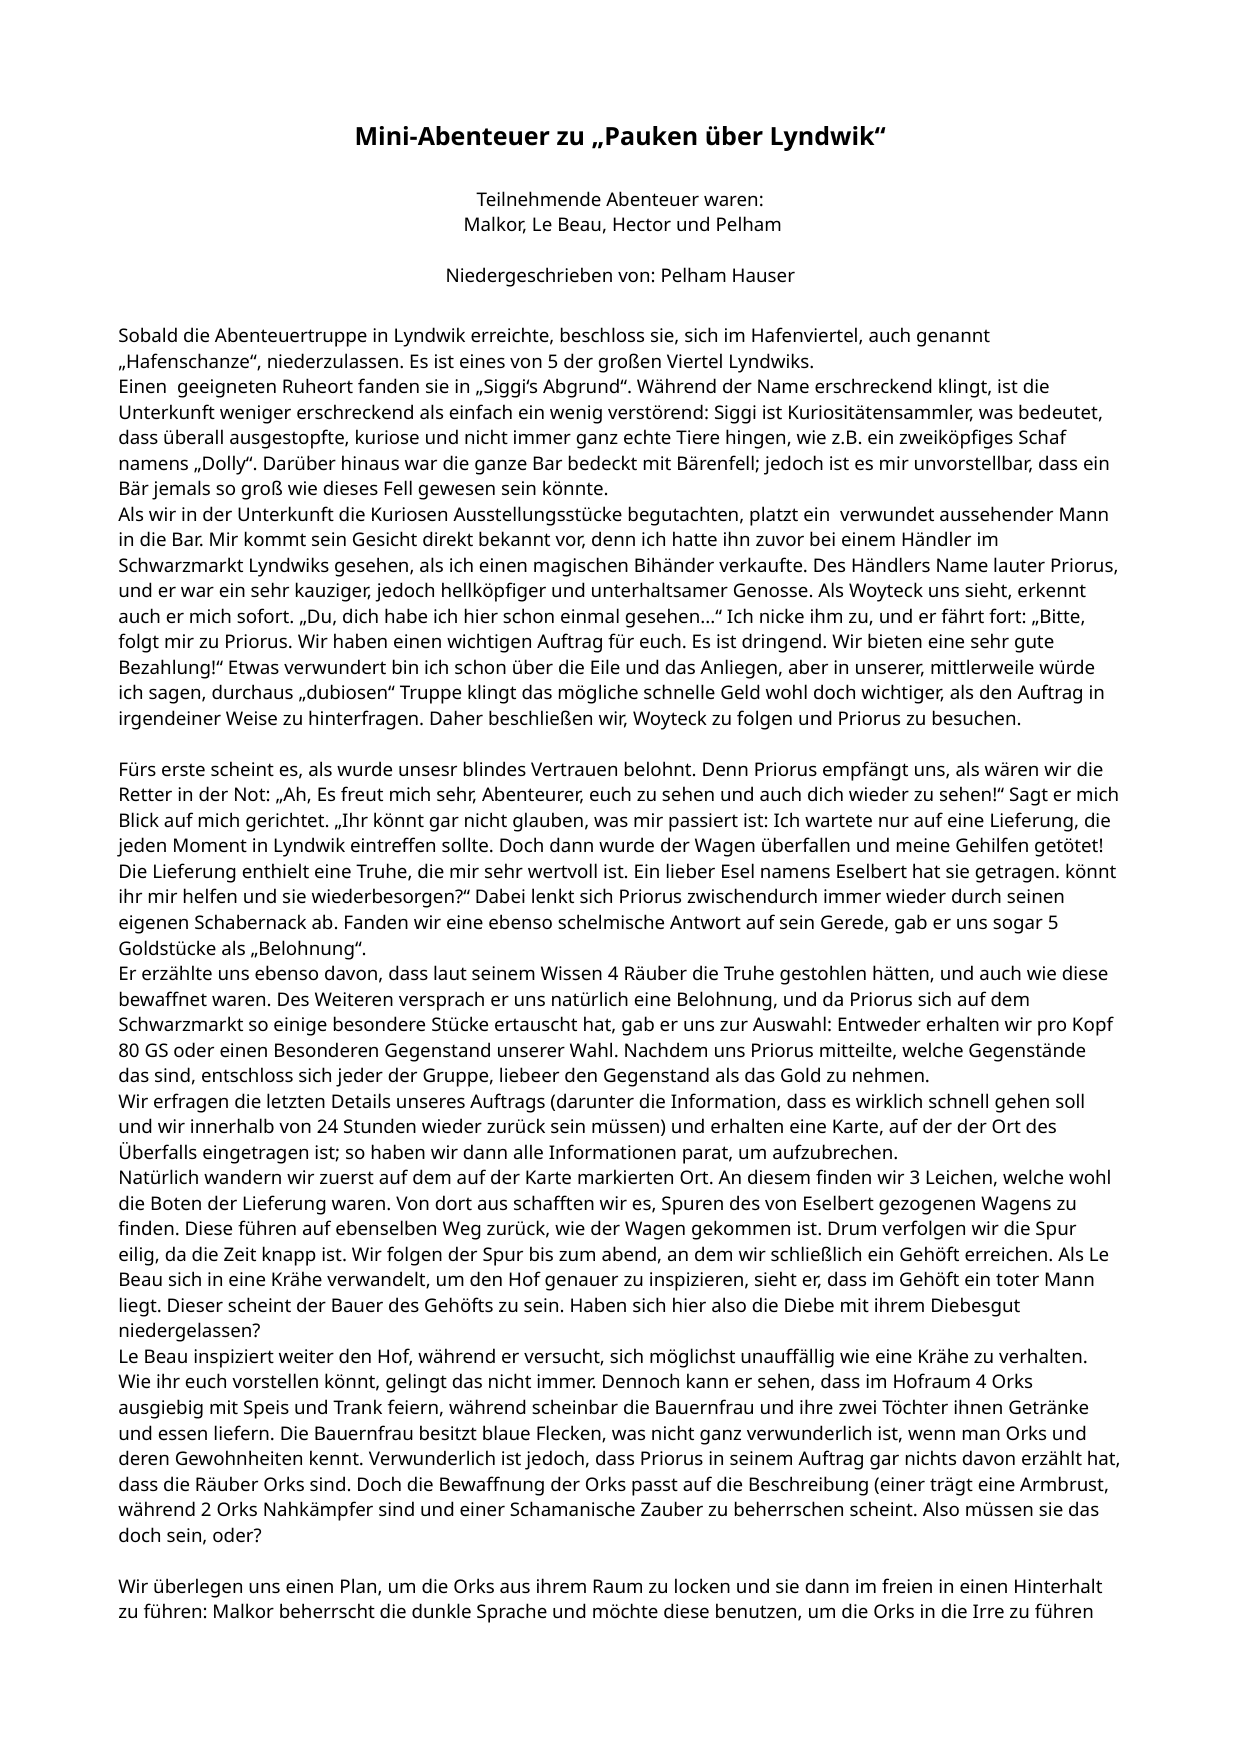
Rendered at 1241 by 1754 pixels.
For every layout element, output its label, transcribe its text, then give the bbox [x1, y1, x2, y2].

text Natürlich wandern wir zuerst auf dem auf der Karte markierten Ort. An diesem finden wir 3 Leichen, welche wohl die Boten der Lieferung waren. Von dort aus schafften wir es, Spuren des von Eselbert gezogenen Wagens zu finden. Diese führen auf ebenselben Weg zurück, wie der Wagen gekommen ist. Drum verfolgen wir die Spur eilig, da die Zeit knapp ist. Wir folgen der Spur bis zum abend, an dem wir schließlich ein Gehöft erreichen. Als Le Beau sich in eine Krähe verwandelt, um den Hof genauer zu inspizieren, sieht er, dass im Gehöft ein toter Mann liegt. Dieser scheint der Bauer des Gehöfts zu sein. Haben sich hier also die Diebe mit ihrem Diebesgut niedergelassen? [118, 1164, 1122, 1343]
text Mini-Abenteuer zu „Pauken über Lyndwik“ [118, 118, 1122, 152]
text Als wir in der Unterkunft die Kuriosen Ausstellungsstücke begutachten, platzt ein verwundet aussehender Mann in die Bar. Mir kommt sein Gesicht direkt bekannt vor, denn ich hatte ihn zuvor bei einem Händler im Schwarzmarkt Lyndwiks gesehen, als ich einen magischen Bihänder verkaufte. Des Händlers Name lauter Priorus, und er war ein sehr kauziger, jedoch hellköpfiger und unterhaltsamer Genosse. Als Woyteck uns sieht, erkennt auch er mich sofort. „Du, dich habe ich hier schon einmal gesehen...“ Ich nicke ihm zu, und er fährt fort: „Bitte, folgt mir zu Priorus. Wir haben einen wichtigen Auftrag für euch. Es ist dringend. Wir bieten eine sehr gute Bezahlung!“ Etwas verwundert bin ich schon über die Eile und das Anliegen, aber in unserer, mittlerweile würde ich sagen, durchaus „dubiosen“ Truppe klingt das mögliche schnelle Geld wohl doch wichtiger, als den Auftrag in irgendeiner Weise zu hinterfragen. Daher beschließen wir, Woyteck zu folgen und Priorus zu besuchen. [118, 501, 1122, 731]
text Wir überlegen uns einen Plan, um die Orks aus ihrem Raum zu locken und sie dann im freien in einen Hinterhalt zu führen: Malkor beherrscht die dunkle Sprache und möchte diese benutzen, um die Orks in die Irre zu führen [118, 1573, 1122, 1624]
text Fürs erste scheint es, als wurde unsesr blindes Vertrauen belohnt. Denn Priorus empfängt uns, als wären wir die Retter in der Not: „Ah, Es freut mich sehr, Abenteurer, euch zu sehen und auch dich wieder zu sehen!“ Sagt er mich Blick auf mich gerichtet. „Ihr könnt gar nicht glauben, was mir passiert ist: Ich wartete nur auf eine Lieferung, die jeden Moment in Lyndwik eintreffen sollte. Doch dann wurde der Wagen überfallen und meine Gehilfen getötet! Die Lieferung enthielt eine Truhe, die mir sehr wertvoll ist. Ein lieber Esel namens Eselbert hat sie getragen. könnt ihr mir helfen und sie wiederbesorgen?“ Dabei lenkt sich Priorus zwischendurch immer wieder durch seinen eigenen Schabernack ab. Fanden wir eine ebenso schelmische Antwort auf sein Gerede, gab er uns sogar 5 Goldstücke als „Belohnung“. [118, 756, 1122, 960]
text Einen geeigneten Ruheort fanden sie in „Siggi‘s Abgrund“. Während der Name erschreckend klingt, ist die Unterkunft weniger erschreckend als einfach ein wenig verstörend: Siggi ist Kuriositätensammler, was bedeutet, dass überall ausgestopfte, kuriose und nicht immer ganz echte Tiere hingen, wie z.B. ein zweiköpfiges Schaf namens „Dolly“. Darüber hinaus war die ganze Bar bedeckt mit Bärenfell; jedoch ist es mir unvorstellbar, dass ein Bär jemals so groß wie dieses Fell gewesen sein könnte. [118, 373, 1122, 501]
text Wir erfragen die letzten Details unseres Auftrags (darunter die Information, dass es wirklich schnell gehen soll und wir innerhalb von 24 Stunden wieder zurück sein müssen) und erhalten eine Karte, auf der der Ort des Überfalls eingetragen ist; so haben wir dann alle Informationen parat, um aufzubrechen. [118, 1088, 1122, 1164]
text Le Beau inspiziert weiter den Hof, während er versucht, sich möglichst unauffällig wie eine Krähe zu verhalten. Wie ihr euch vorstellen könnt, gelingt das nicht immer. Dennoch kann er sehen, dass im Hofraum 4 Orks ausgiebig mit Speis und Trank feiern, während scheinbar die Bauernfrau und ihre zwei Töchter ihnen Getränke und essen liefern. Die Bauernfrau besitzt blaue Flecken, was nicht ganz verwunderlich ist, wenn man Orks und deren Gewohnheiten kennt. Verwunderlich ist jedoch, dass Priorus in seinem Auftrag gar nichts davon erzählt hat, dass die Räuber Orks sind. Doch die Bewaffnung der Orks passt auf die Beschreibung (einer trägt eine Armbrust, während 2 Orks Nahkämpfer sind und einer Schamanische Zauber zu beherrschen scheint. Also müssen sie das doch sein, oder? [118, 1343, 1122, 1547]
text Teilnehmende Abenteuer waren: [118, 186, 1122, 212]
text Malkor, Le Beau, Hector und Pelham [118, 212, 1122, 237]
text Er erzählte uns ebenso davon, dass laut seinem Wissen 4 Räuber die Truhe gestohlen hätten, und auch wie diese bewaffnet waren. Des Weiteren versprach er uns natürlich eine Belohnung, und da Priorus sich auf dem Schwarzmarkt so einige besondere Stücke ertauscht hat, gab er uns zur Auswahl: Entweder erhalten wir pro Kopf 80 GS oder einen Besonderen Gegenstand unserer Wahl. Nachdem uns Priorus mitteilte, welche Gegenstände das sind, entschloss sich jeder der Gruppe, liebeer den Gegenstand als das Gold zu nehmen. [118, 960, 1122, 1088]
text Niedergeschrieben von: Pelham Hauser [118, 263, 1122, 288]
text Sobald die Abenteuertruppe in Lyndwik erreichte, beschloss sie, sich im Hafenviertel, auch genannt „Hafenschanze“, niederzulassen. Es ist eines von 5 der großen Viertel Lyndwiks. [118, 322, 1122, 373]
